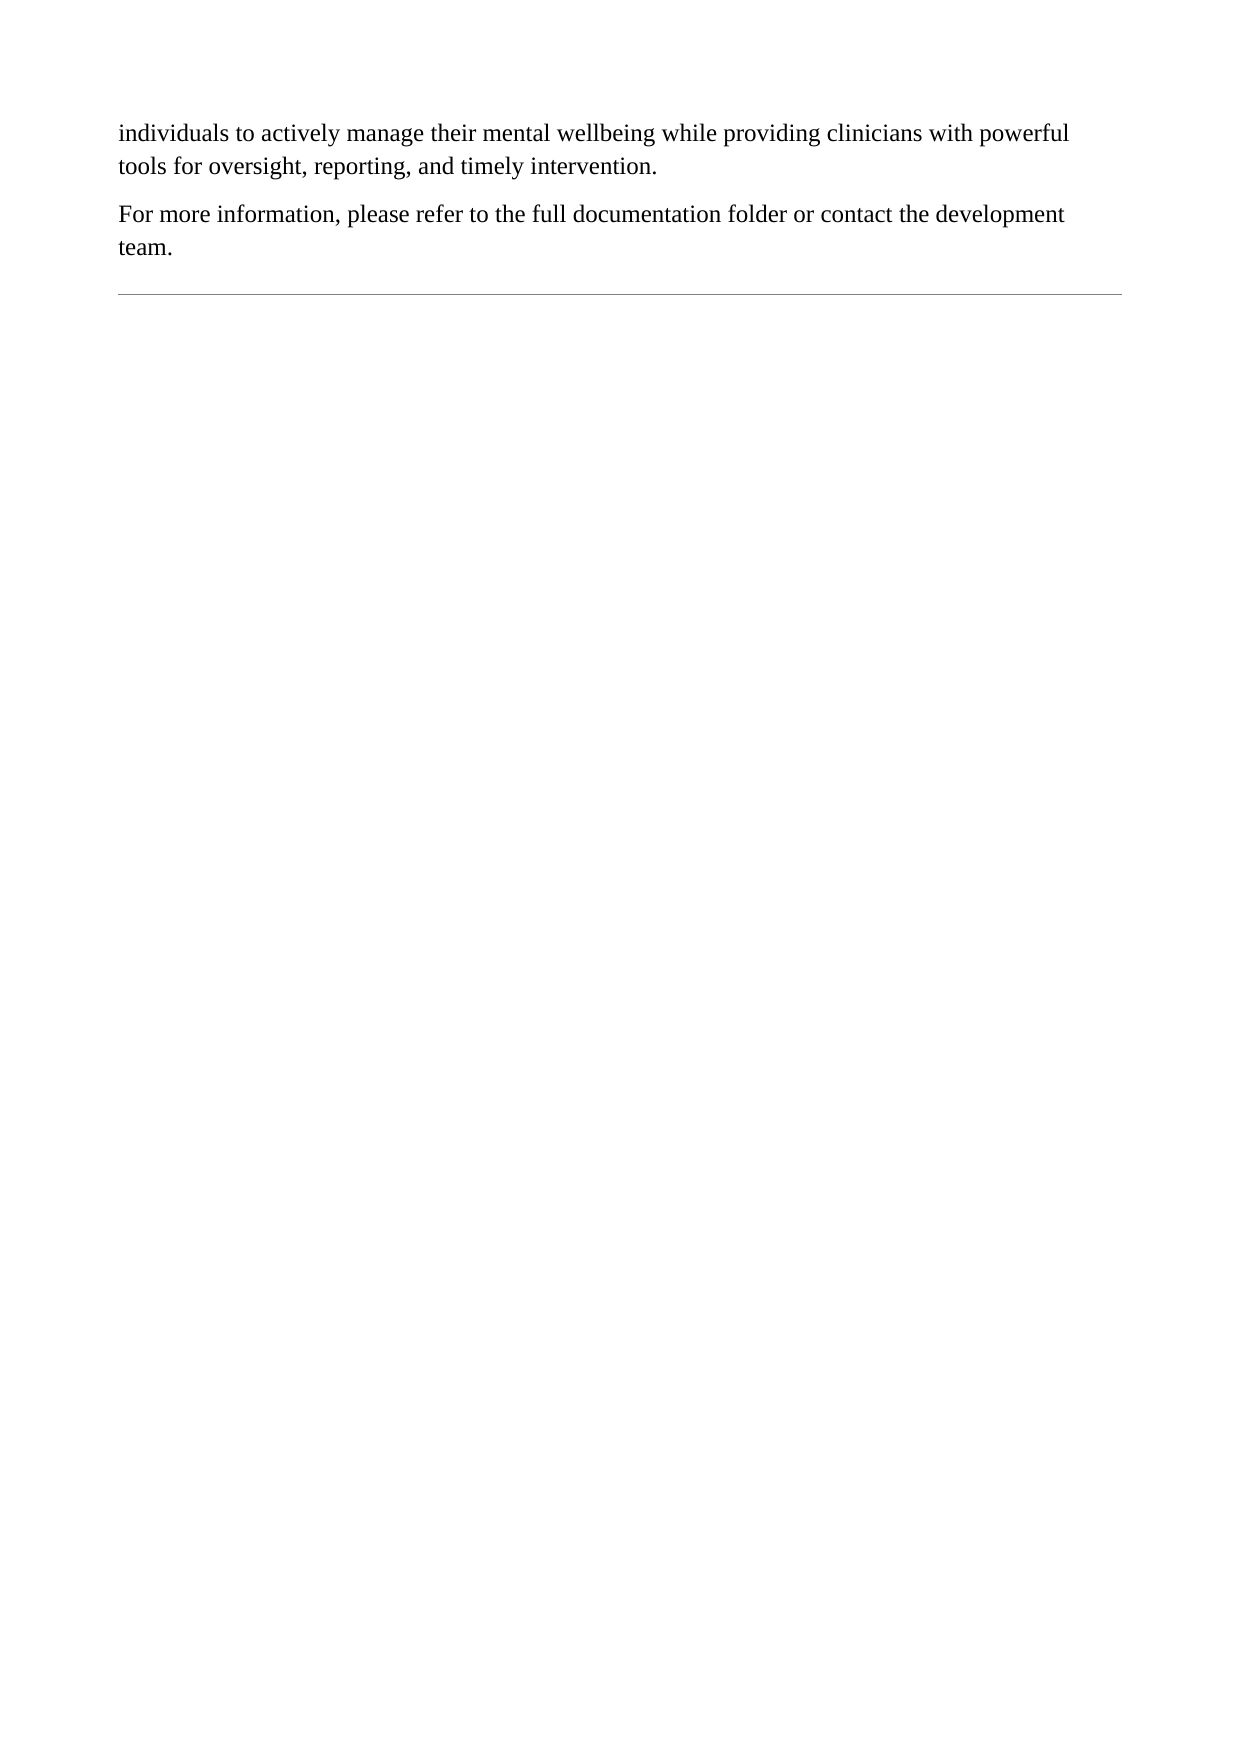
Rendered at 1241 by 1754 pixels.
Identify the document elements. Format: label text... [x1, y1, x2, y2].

text individuals to actively manage their mental wellbeing while providing clinicians with powerful tools for oversight, reporting, and timely intervention. [118, 118, 1122, 180]
text For more information, please refer to the full documentation folder or contact the development team. [118, 199, 1122, 261]
